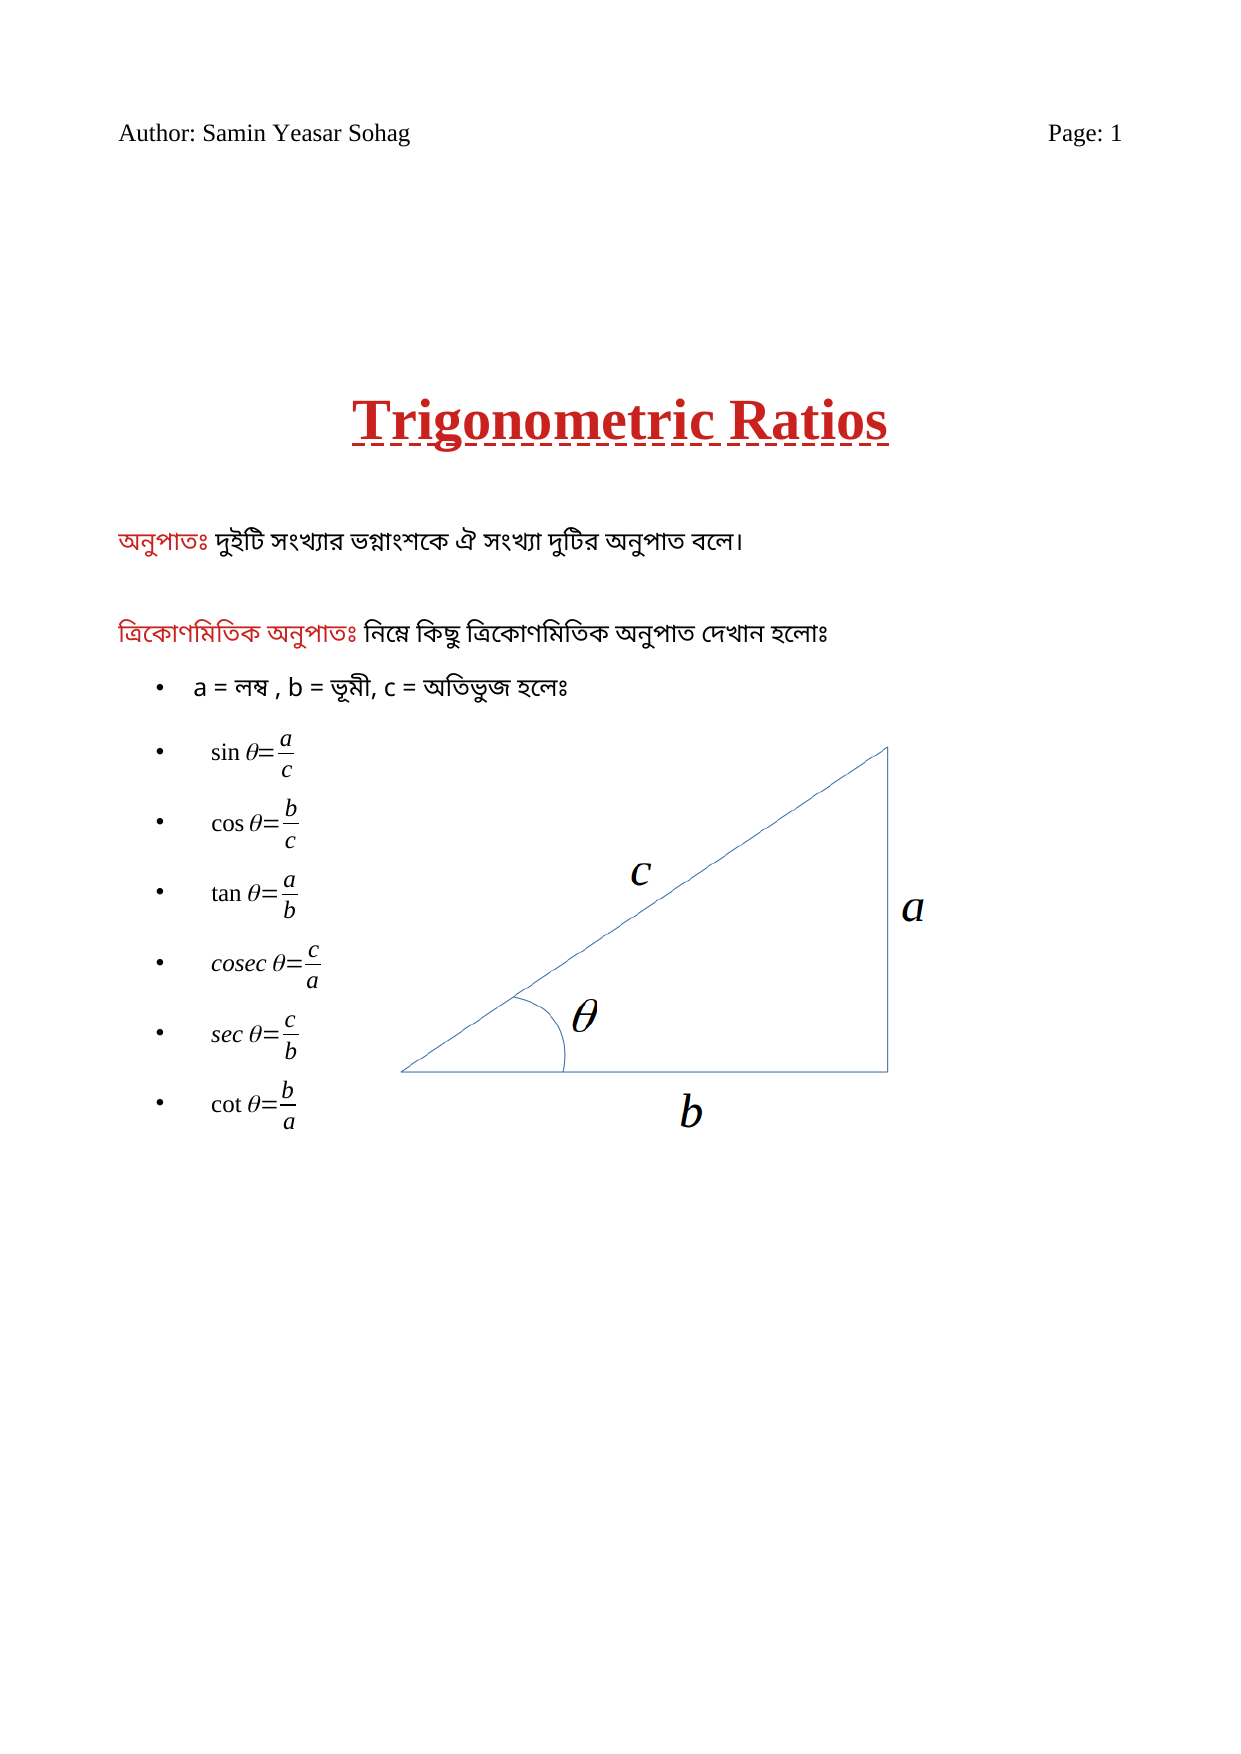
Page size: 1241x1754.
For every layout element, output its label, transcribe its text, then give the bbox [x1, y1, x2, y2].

picture [393, 739, 935, 1131]
list a = লম্ব , b = ভূমী, c = অতিভুজ হলেঃ [156, 669, 1122, 706]
text অনুপাতঃ দুইটি সংখ্যার ভগ্নাংশকে ঐ সংখ্যা দুটির অনুপাত বলে। [118, 528, 1122, 561]
text ত্রিকোণমিতিক অনুপাতঃ নিম্নে কিছু ত্রিকোণমিতিক অনুপাত দেখান হলোঃ [118, 620, 1122, 653]
text Trigonometric Ratios [118, 385, 1122, 452]
